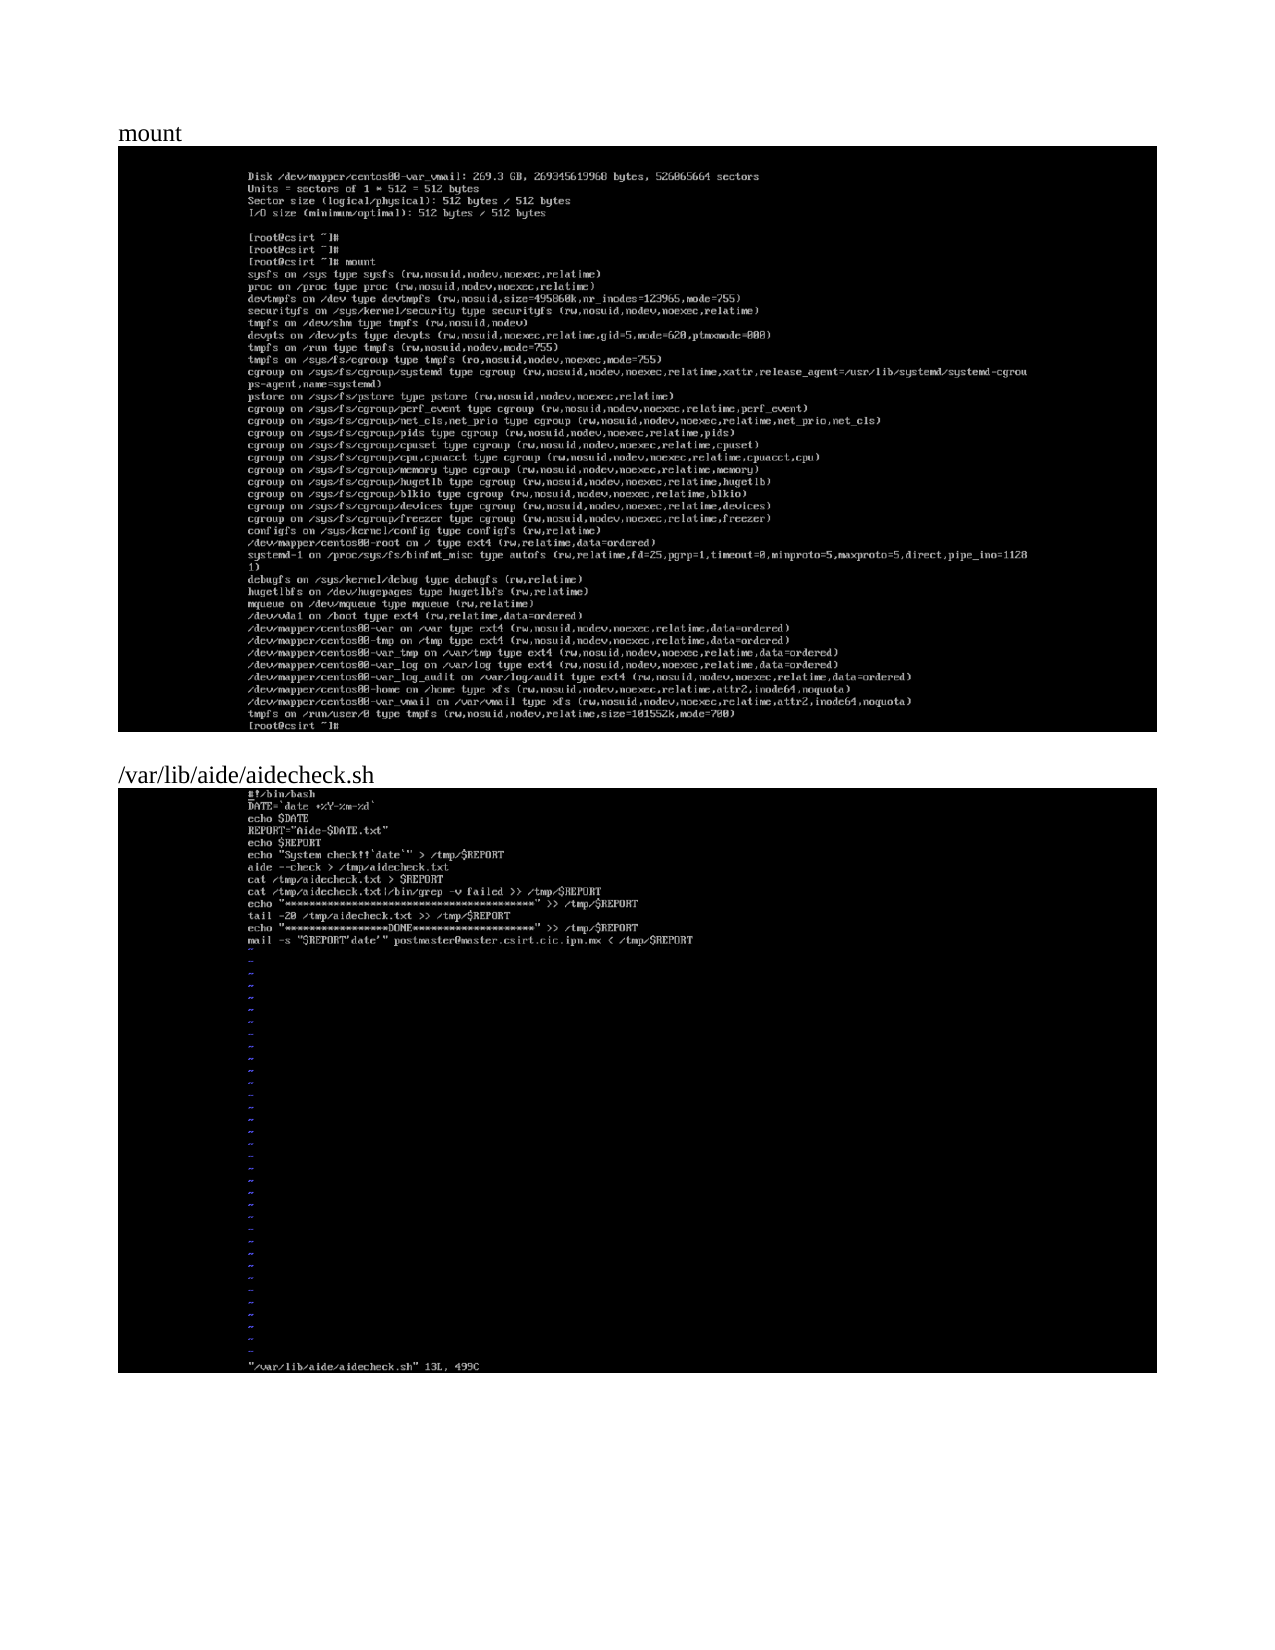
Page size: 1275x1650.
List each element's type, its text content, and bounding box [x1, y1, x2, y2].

text mount [118, 118, 1157, 146]
picture [118, 788, 1157, 1373]
text /var/lib/aide/aidecheck.sh [118, 760, 1157, 788]
picture [118, 146, 1157, 732]
